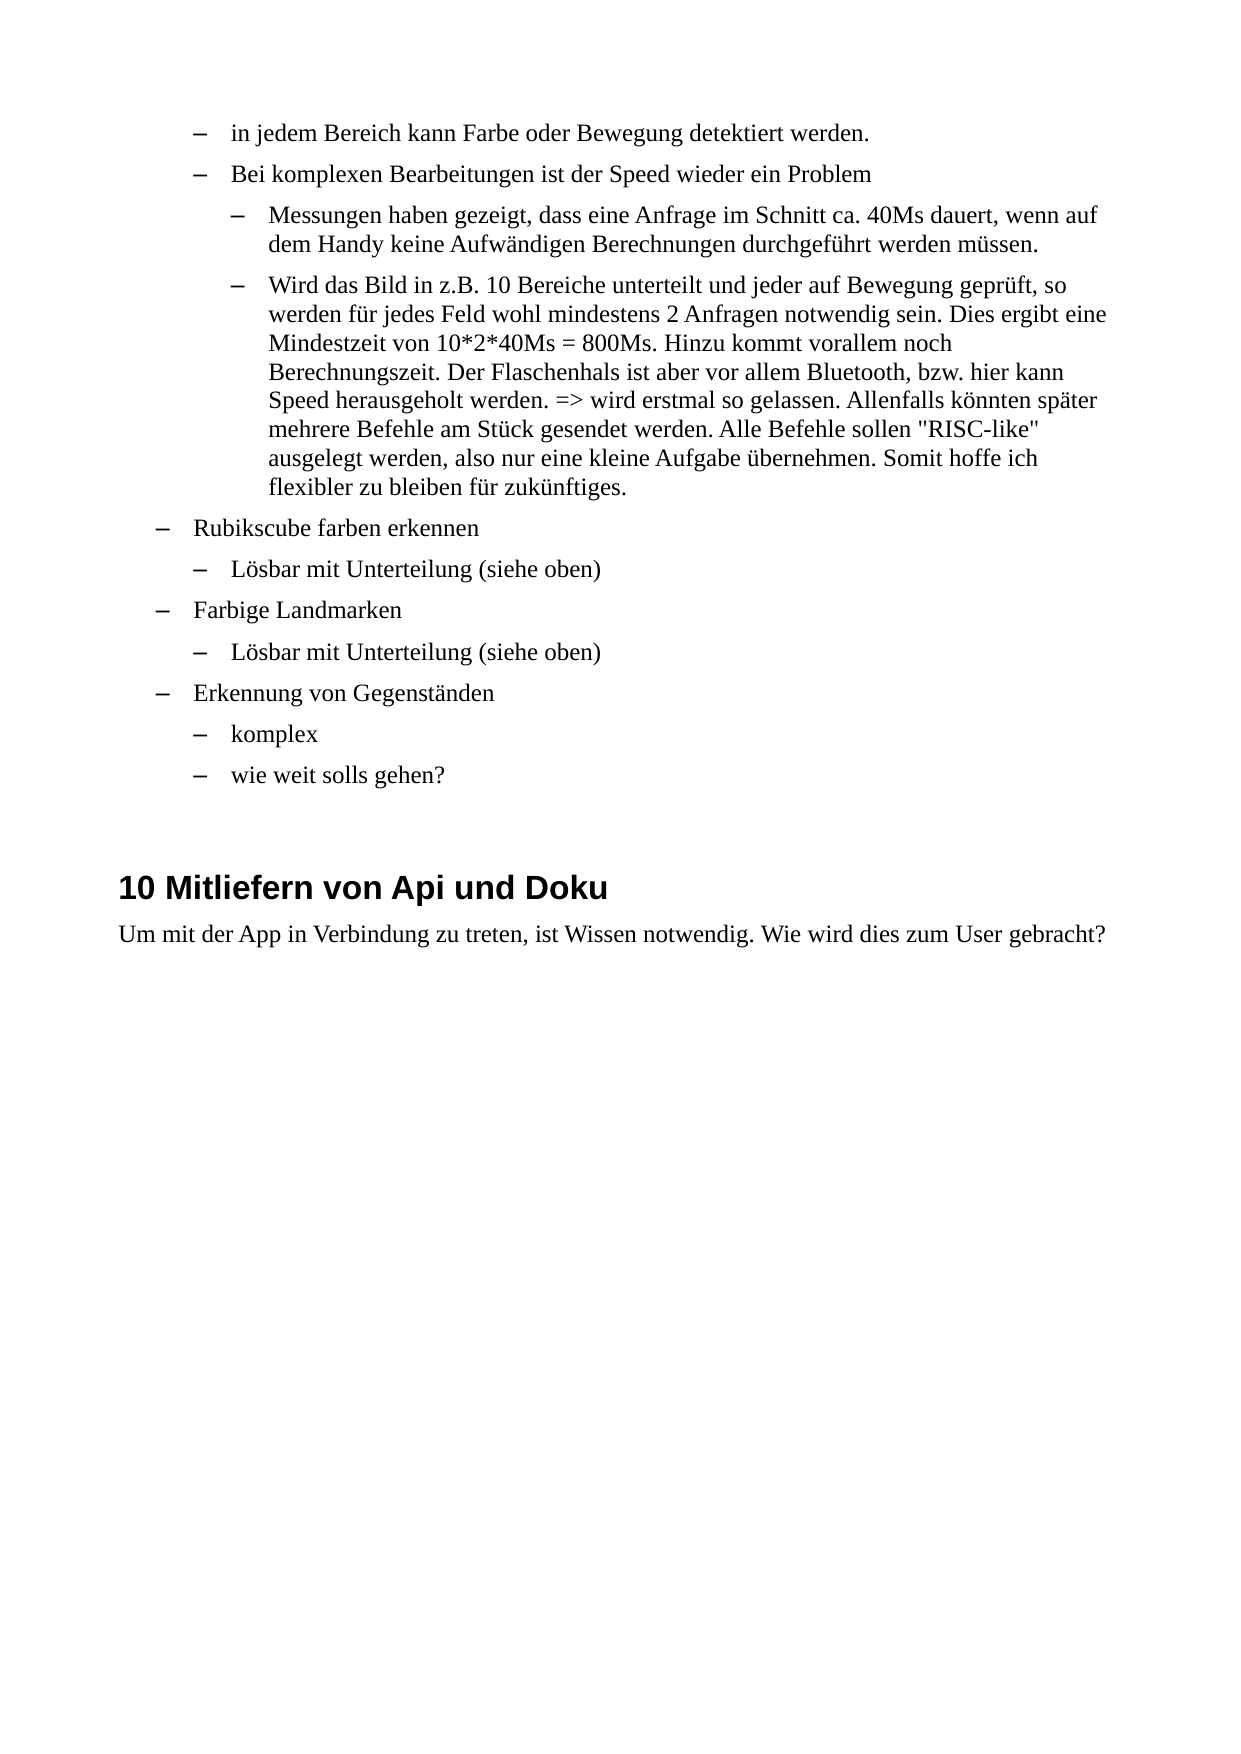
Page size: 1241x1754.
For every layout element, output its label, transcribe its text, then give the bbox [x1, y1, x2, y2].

list Farbige Landmarken [156, 596, 1122, 624]
text Um mit der App in Verbindung zu treten, ist Wissen notwendig. Wie wird dies zum User gebracht? [118, 919, 1122, 948]
list Erkennung von Gegenständen [156, 678, 1122, 707]
list Wird das Bild in z.B. 10 Bereiche unterteilt und jeder auf Bewegung geprüft, so werden für jedes Feld wohl mindestens 2 Anfragen notwendig sein. Dies ergibt eine Mindestzeit von 10*2*40Ms = 800Ms. Hinzu kommt vorallem noch Berechnungszeit. Der Flaschenhals ist aber vor allem Bluetooth, bzw. hier kann Speed herausgeholt werden. => wird erstmal so gelassen. Allenfalls könnten später mehrere Befehle am Stück gesendet werden. Alle Befehle sollen "RISC-like" ausgelegt werden, also nur eine kleine Aufgabe übernehmen. Somit hoffe ich flexibler zu bleiben für zukünftiges. [231, 271, 1122, 501]
list Rubikscube farben erkennen [156, 513, 1122, 542]
list in jedem Bereich kann Farbe oder Bewegung detektiert werden. [193, 118, 1122, 147]
list wie weit solls gehen? [193, 761, 1122, 789]
list Lösbar mit Unterteilung (siehe oben) [193, 637, 1122, 666]
subtitle Mitliefern von Api und Doku [118, 868, 1122, 907]
list Lösbar mit Unterteilung (siehe oben) [193, 554, 1122, 583]
list Bei komplexen Bearbeitungen ist der Speed wieder ein Problem [193, 159, 1122, 188]
list komplex [193, 719, 1122, 748]
list Messungen haben gezeigt, dass eine Anfrage im Schnitt ca. 40Ms dauert, wenn auf dem Handy keine Aufwändigen Berechnungen durchgeführt werden müssen. [231, 201, 1122, 258]
